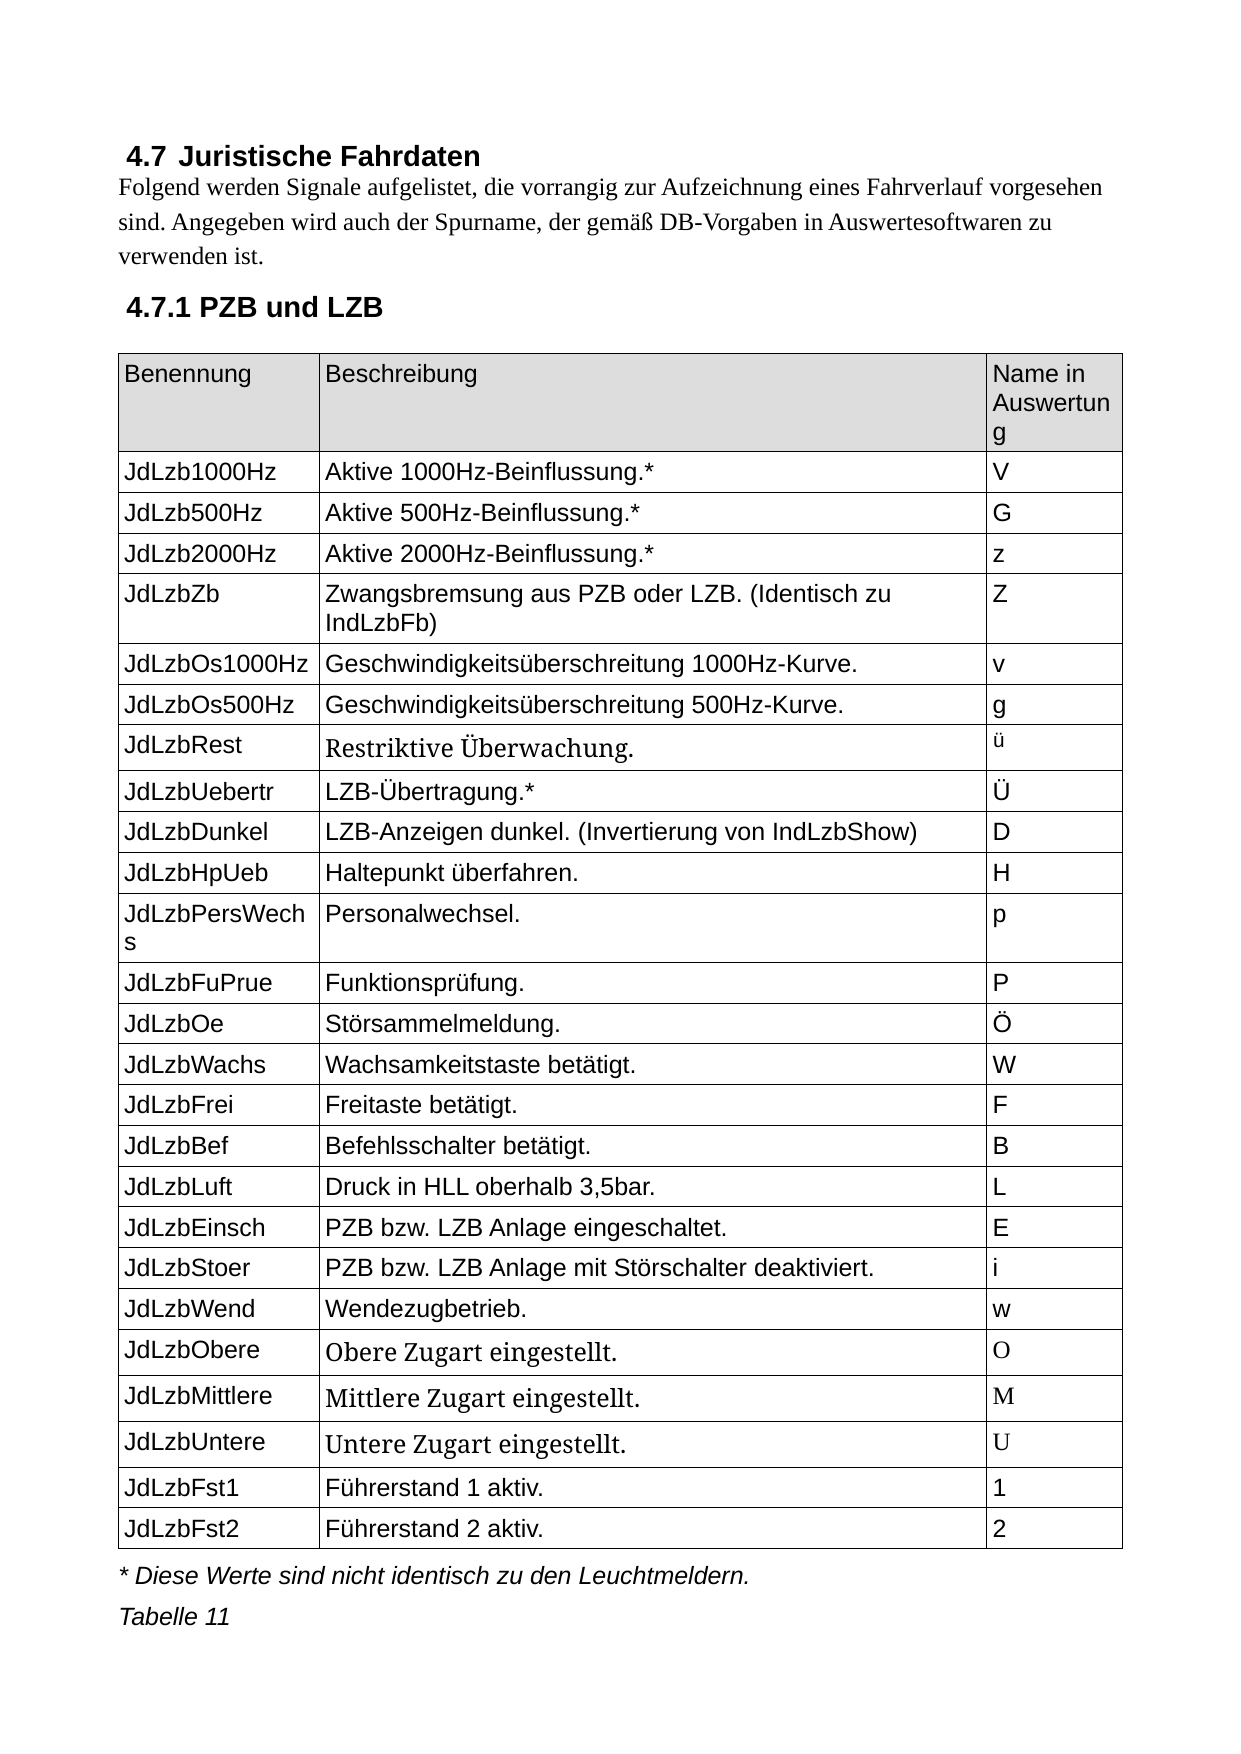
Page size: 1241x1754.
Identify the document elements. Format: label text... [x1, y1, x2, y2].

table_cell JdLzbMittlere [119, 1376, 319, 1421]
table_cell JdLzbUntere [119, 1422, 319, 1467]
table_cell E [987, 1207, 1122, 1247]
table_cell LZB-Anzeigen dunkel. (Invertierung von IndLzbShow) [320, 812, 986, 852]
table_cell Aktive 1000Hz-Beinflussung.* [320, 452, 986, 492]
table_cell D [987, 812, 1122, 852]
table_cell M [987, 1376, 1122, 1421]
table_cell ü [987, 725, 1122, 770]
table_cell v [987, 644, 1122, 683]
table_cell Funktionsprüfung. [320, 963, 986, 1003]
table_cell LZB-Übertragung.* [320, 771, 986, 811]
table_cell Haltepunkt überfahren. [320, 853, 986, 892]
table_cell Ü [987, 771, 1122, 811]
table_cell z [987, 534, 1122, 573]
table_cell JdLzbDunkel [119, 812, 319, 852]
table_cell Freitaste betätigt. [320, 1085, 986, 1125]
table_cell Druck in HLL oberhalb 3,5bar. [320, 1167, 986, 1206]
table_cell Mittlere Zugart eingestellt. [320, 1376, 986, 1421]
table_cell JdLzbLuft [119, 1167, 319, 1206]
table_cell JdLzbBef [119, 1126, 319, 1166]
table_cell JdLzb500Hz [119, 493, 319, 532]
table_cell Aktive 2000Hz-Beinflussung.* [320, 534, 986, 573]
table_cell V [987, 452, 1122, 492]
text Tabelle 11 [118, 1602, 1122, 1631]
table_cell Führerstand 1 aktiv. [320, 1468, 986, 1507]
table_cell Befehlsschalter betätigt. [320, 1126, 986, 1166]
table_cell H [987, 853, 1122, 892]
table_cell PZB bzw. LZB Anlage mit Störschalter deaktiviert. [320, 1248, 986, 1288]
table_cell JdLzbOs1000Hz [119, 644, 319, 683]
table_cell Z [987, 574, 1122, 643]
table_cell JdLzb1000Hz [119, 452, 319, 492]
table_cell Obere Zugart eingestellt. [320, 1330, 986, 1374]
text * Diese Werte sind nicht identisch zu den Leuchtmeldern. [118, 1561, 1122, 1590]
table_cell JdLzbFst2 [119, 1508, 319, 1548]
table_cell JdLzbEinsch [119, 1207, 319, 1247]
table_cell Wendezugbetrieb. [320, 1289, 986, 1328]
table_cell JdLzbFrei [119, 1085, 319, 1125]
table_cell Personalwechsel. [320, 894, 986, 962]
table_cell w [987, 1289, 1122, 1328]
table_cell 1 [987, 1468, 1122, 1507]
table_cell Aktive 500Hz-Beinflussung.* [320, 493, 986, 532]
table_cell P [987, 963, 1122, 1003]
table_cell JdLzbHpUeb [119, 853, 319, 892]
table_cell JdLzbFst1 [119, 1468, 319, 1507]
table_cell B [987, 1126, 1122, 1166]
table_cell JdLzbObere [119, 1330, 319, 1374]
subtitle Juristische Fahrdaten [118, 139, 1122, 172]
table_cell Restriktive Überwachung. [320, 725, 986, 770]
table_cell G [987, 493, 1122, 532]
table_cell JdLzbOs500Hz [119, 685, 319, 724]
table_cell JdLzbWachs [119, 1044, 319, 1084]
table_cell Störsammelmeldung. [320, 1004, 986, 1043]
table_cell Untere Zugart eingestellt. [320, 1422, 986, 1467]
table_cell JdLzbWend [119, 1289, 319, 1328]
table_cell F [987, 1085, 1122, 1125]
table_cell O [987, 1330, 1122, 1374]
table_cell JdLzb2000Hz [119, 534, 319, 573]
table_cell JdLzbOe [119, 1004, 319, 1043]
table_header Name in Auswertung [987, 354, 1122, 451]
table_cell W [987, 1044, 1122, 1084]
table_cell 2 [987, 1508, 1122, 1548]
table_cell JdLzbFuPrue [119, 963, 319, 1003]
table_cell Ö [987, 1004, 1122, 1043]
table_cell Geschwindigkeitsüberschreitung 500Hz-Kurve. [320, 685, 986, 724]
text Folgend werden Signale aufgelistet, die vorrangig zur Aufzeichnung eines Fahrverlauf vorgesehen sind. Angegeben wird auch der Spurname, der gemäß DB-Vorgaben in Auswertesoftwaren zu verwenden ist. [118, 172, 1122, 270]
table_cell JdLzbStoer [119, 1248, 319, 1288]
table_cell JdLzbPersWechs [119, 894, 319, 962]
table_cell L [987, 1167, 1122, 1206]
table_cell PZB bzw. LZB Anlage eingeschaltet. [320, 1207, 986, 1247]
table_header Beschreibung [320, 354, 986, 451]
table_cell Wachsamkeitstaste betätigt. [320, 1044, 986, 1084]
table_cell JdLzbZb [119, 574, 319, 643]
table_cell Geschwindigkeitsüberschreitung 1000Hz-Kurve. [320, 644, 986, 683]
table_cell g [987, 685, 1122, 724]
table_cell Zwangsbremsung aus PZB oder LZB. (Identisch zu IndLzbFb) [320, 574, 986, 643]
table_cell U [987, 1422, 1122, 1467]
table_cell Führerstand 2 aktiv. [320, 1508, 986, 1548]
subtitle PZB und LZB [118, 291, 1122, 324]
table_cell i [987, 1248, 1122, 1288]
table_cell p [987, 894, 1122, 962]
table_cell JdLzbUebertr [119, 771, 319, 811]
table_cell JdLzbRest [119, 725, 319, 770]
table_header Benennung [119, 354, 319, 451]
